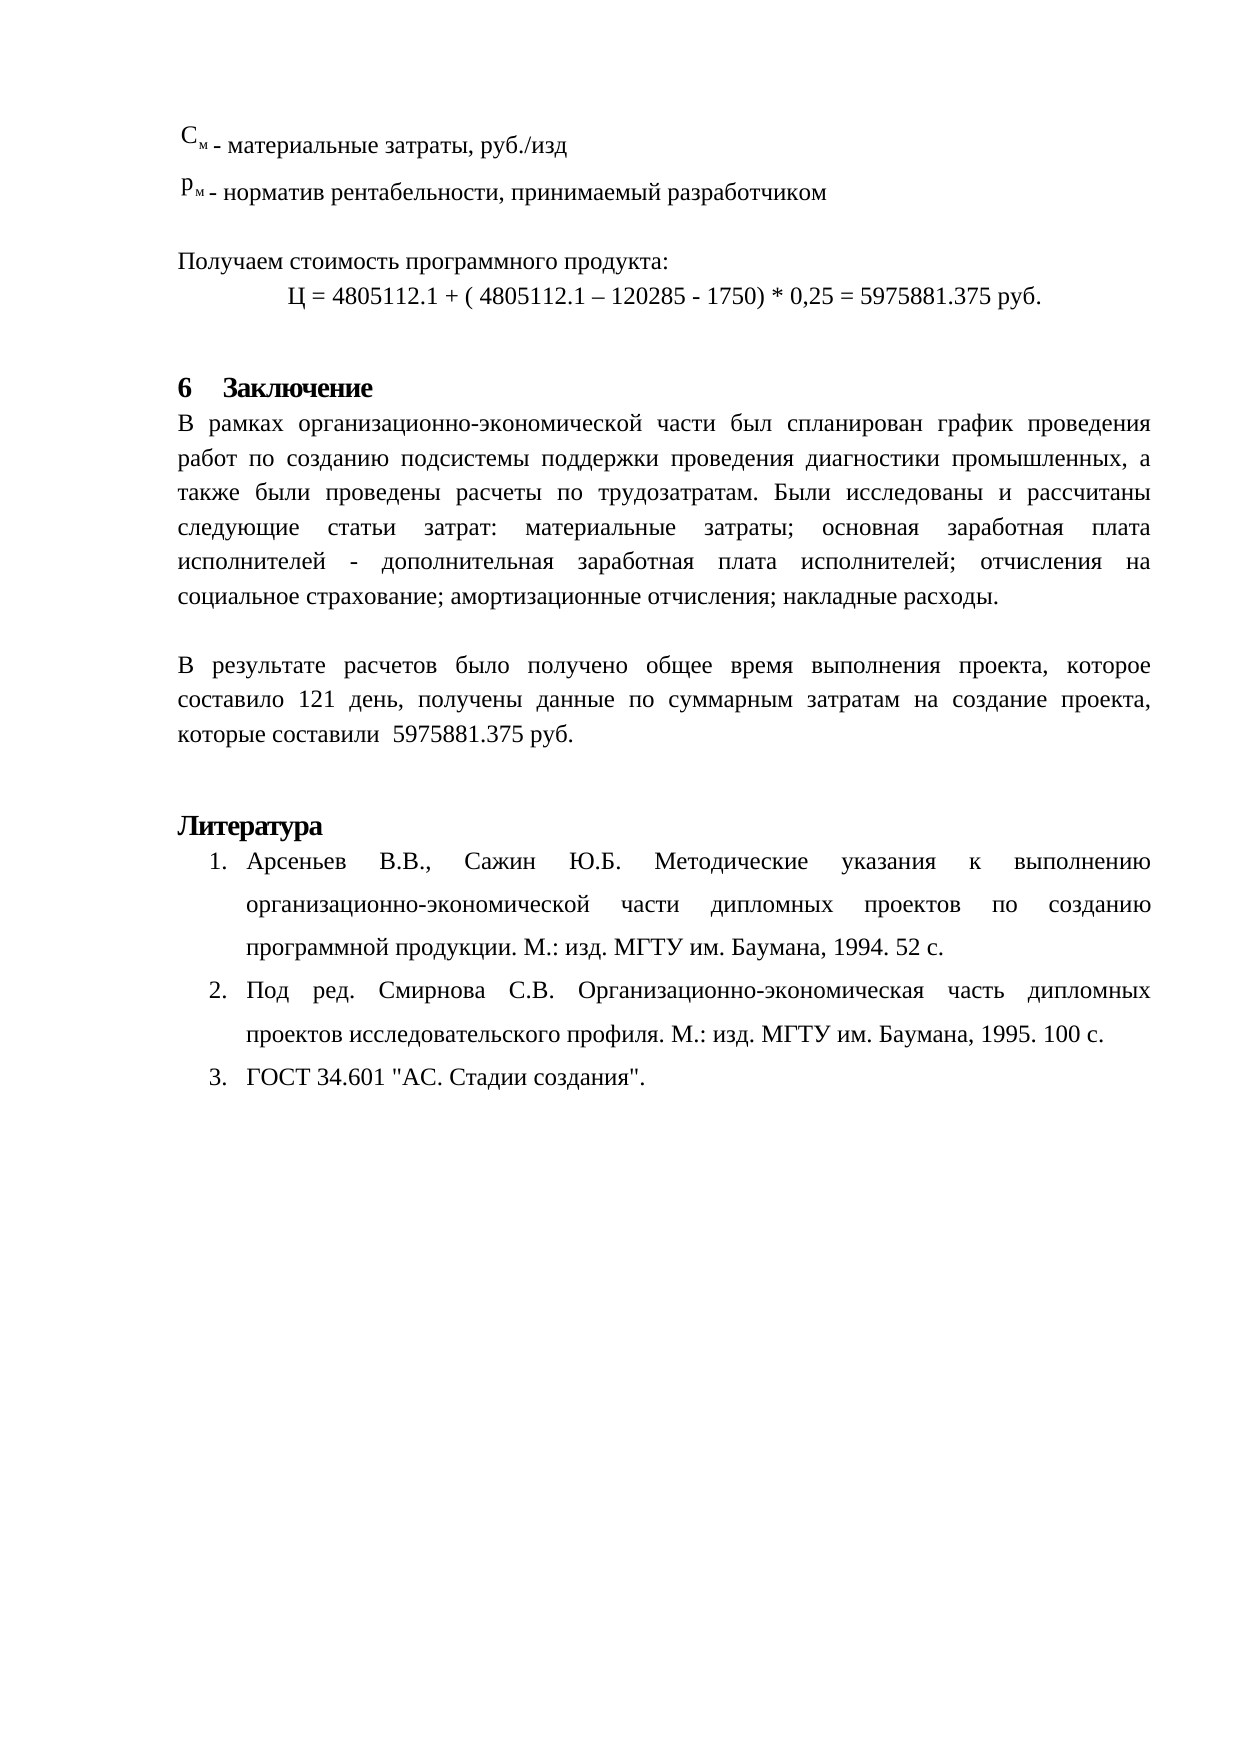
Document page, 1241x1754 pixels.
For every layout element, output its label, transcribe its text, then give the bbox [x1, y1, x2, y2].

text Ц = 4805112.1 + ( 4805112.1 – 120285 - 1750) * 0,25 = 5975881.375 руб. [177, 281, 1152, 309]
list Арсеньев В.В., Сажин Ю.Б. Методические указания к выполнению организационно-экономической части дипломных проектов по созданию программной продукции. М.: изд. МГТУ им. Баумана, 1994. 52 с. [208, 846, 1152, 961]
text - норматив рентабельности, принимаемый разработчиком [177, 165, 1152, 206]
text - материальные затраты, руб./изд [177, 118, 1152, 159]
list Под ред. Смирнова С.В. Организационно-экономическая часть дипломных проектов исследовательского профиля. М.: изд. МГТУ им. Баумана, 1995. 100 с. [208, 976, 1152, 1047]
text В рамках организационно-экономической части был спланирован график проведения работ по созданию подсистемы поддержки проведения диагностики промышленных, а также были проведены расчеты по трудозатратам. Были исследованы и рассчитаны следующие статьи затрат: материальные затраты; основная заработная плата исполнителей - дополнительная заработная плата исполнителей; отчисления на социальное страхование; амортизационные отчисления; накладные расходы. [177, 408, 1152, 609]
subtitle Литература [177, 808, 1152, 842]
list ГОСТ 34.601 "АС. Стадии создания". [208, 1062, 1152, 1091]
subtitle Заключение [177, 371, 1152, 404]
text В результате расчетов было получено общее время выполнения проекта, которое составило 121 день, получены данные по суммарным затратам на создание проекта, которые составили 5975881.375 руб. [177, 650, 1152, 747]
text Получаем стоимость программного продукта: [177, 246, 1152, 275]
